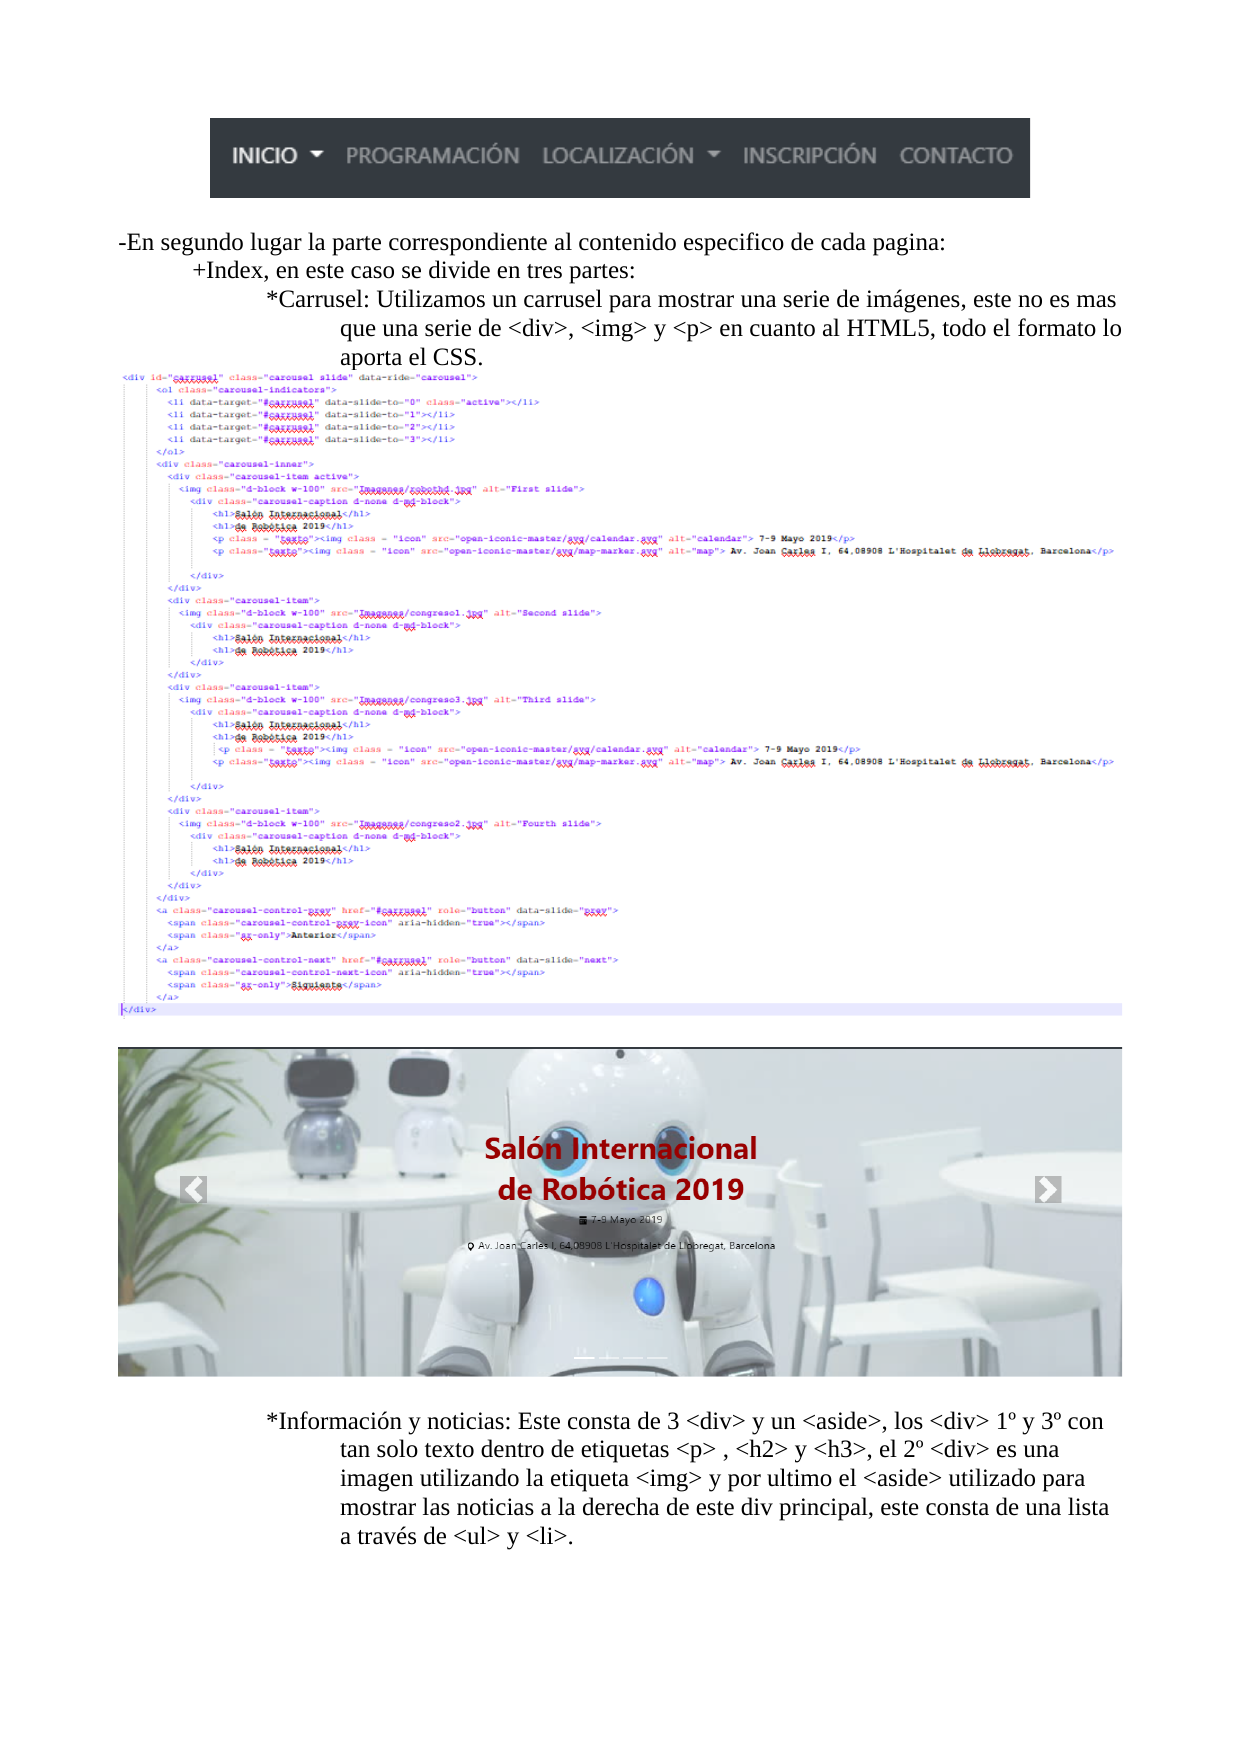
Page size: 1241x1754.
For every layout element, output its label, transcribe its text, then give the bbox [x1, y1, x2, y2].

picture [118, 1047, 1123, 1377]
picture [118, 370, 1123, 1019]
text +Index, en este caso se divide en tres partes: [118, 255, 1122, 284]
text *Carrusel: Utilizamos un carrusel para mostrar una serie de imágenes, este no es mas que una serie de <div>, <img> y <p> en cuanto al HTML5, todo el formato lo aporta el CSS. [118, 284, 1122, 370]
text -En segundo lugar la parte correspondiente al contenido especifico de cada pagina: [118, 227, 1122, 255]
text *Información y noticias: Este consta de 3 <div> y un <aside>, los <div> 1º y 3º con tan solo texto dentro de etiquetas <p> , <h2> y <h3>, el 2º <div> es una imagen utilizando la etiqueta <img> y por ultimo el <aside> utilizado para mostrar las noticias a la derecha de este div principal, este consta de una lista a través de <ul> y <li>. [118, 1406, 1122, 1549]
picture [210, 118, 1031, 198]
